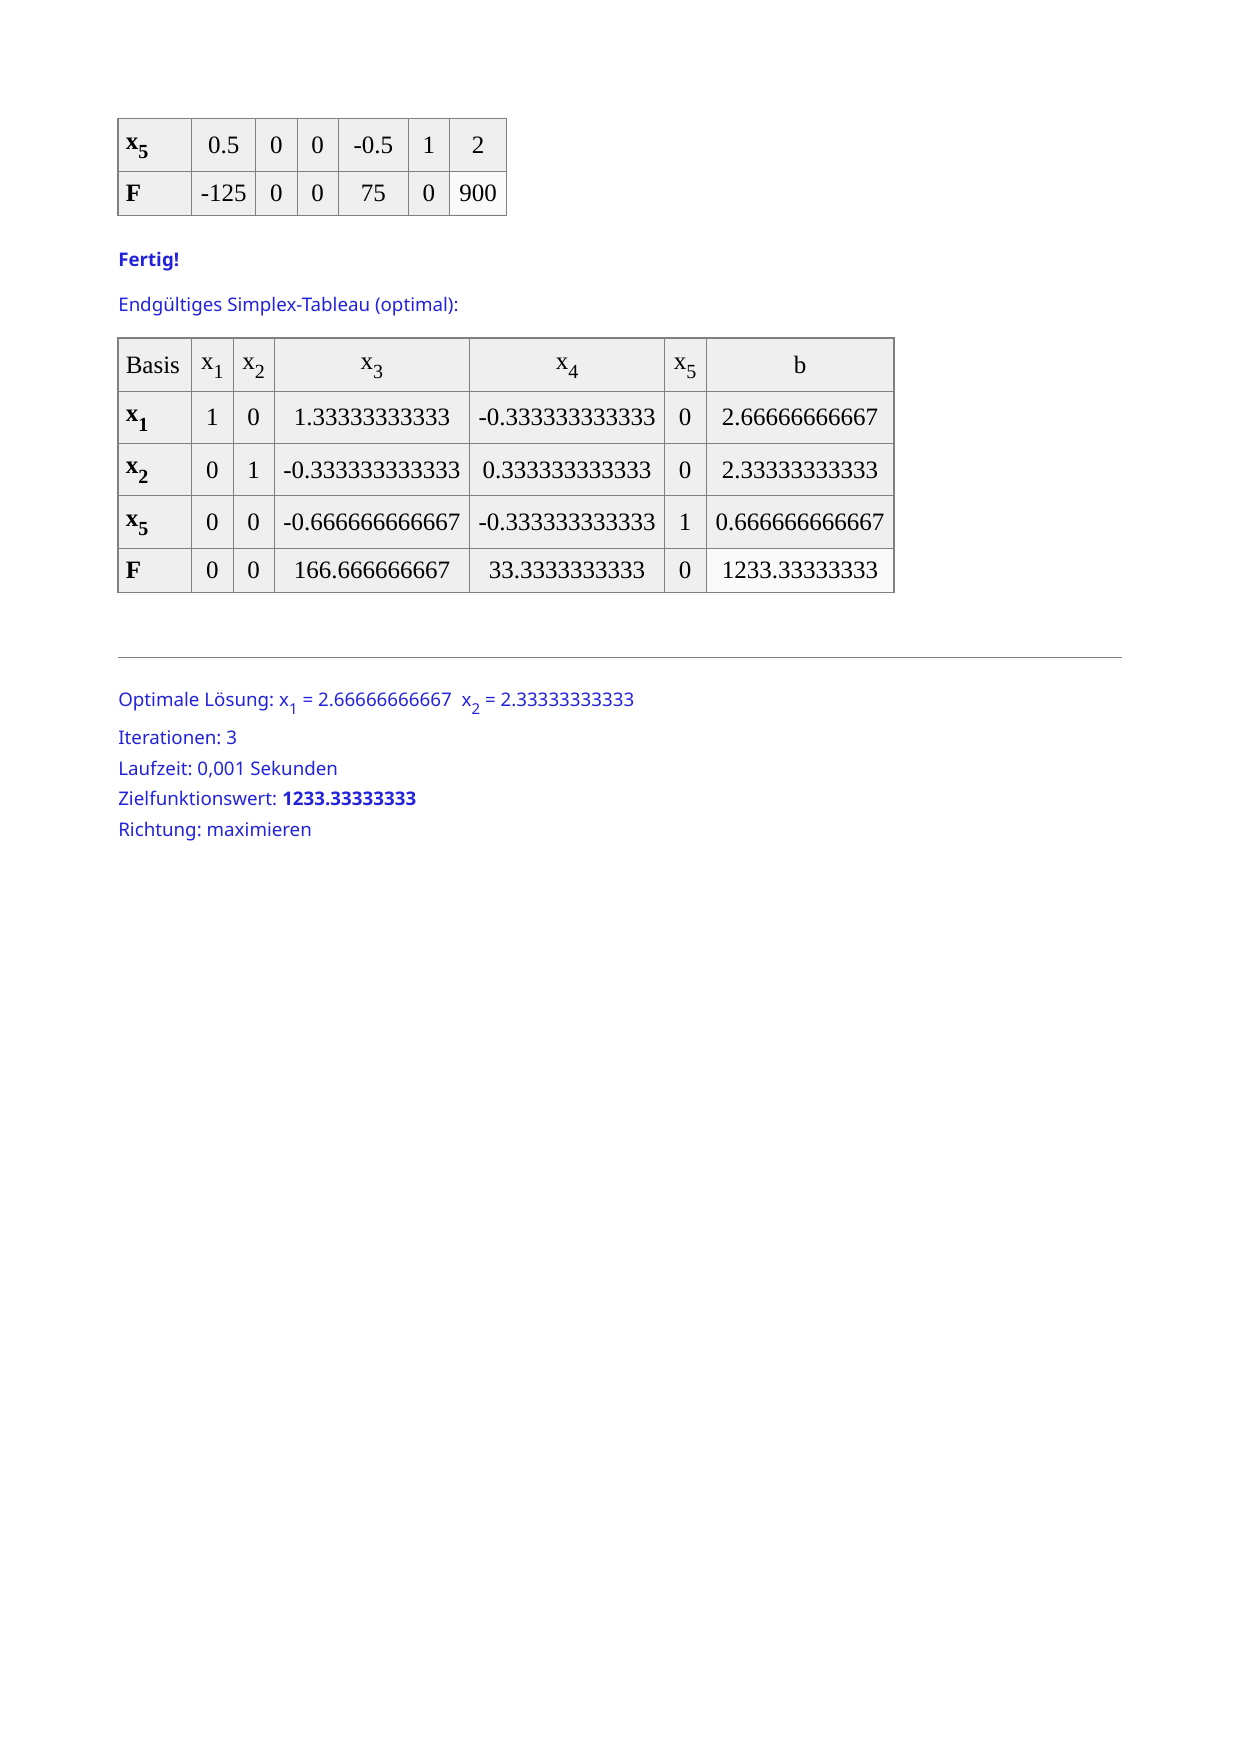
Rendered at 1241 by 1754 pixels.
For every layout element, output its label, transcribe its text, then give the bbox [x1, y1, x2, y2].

table_cell x2 [119, 444, 191, 495]
text Endgültiges Simplex-Tableau (optimal): [118, 292, 1122, 317]
table_cell 0 [298, 119, 338, 171]
table_cell F [119, 549, 191, 592]
table_header x3 [275, 339, 469, 391]
table_header x1 [192, 339, 233, 391]
table_cell -0.333333333333 [470, 392, 664, 443]
table_cell 0 [192, 444, 233, 495]
table_cell 1.33333333333 [275, 392, 469, 443]
table_cell 2.33333333333 [707, 444, 893, 495]
table_cell 0 [234, 496, 274, 548]
table_cell -0.333333333333 [470, 496, 664, 548]
table_cell x5 [119, 496, 191, 548]
table_cell -0.666666666667 [275, 496, 469, 548]
table_cell x5 [119, 119, 191, 171]
table_cell 0 [234, 392, 274, 443]
table_cell 0 [256, 119, 297, 171]
text Fertig! [118, 216, 1122, 272]
table_cell 0 [192, 496, 233, 548]
table_header x4 [470, 339, 664, 391]
table_cell 0.5 [192, 119, 255, 171]
table_cell F [119, 172, 191, 214]
table_cell 1 [192, 392, 233, 443]
table_cell 0 [665, 392, 706, 443]
table_cell 1 [409, 119, 449, 171]
table_cell -0.5 [339, 119, 408, 171]
table_header Basis [119, 339, 191, 391]
table_cell 0 [256, 172, 297, 214]
table_cell 0.666666666667 [707, 496, 893, 548]
table_cell -0.333333333333 [275, 444, 469, 495]
table_cell 1233.33333333 [707, 549, 893, 592]
table_cell 1 [665, 496, 706, 548]
table_cell 1 [234, 444, 274, 495]
table_cell 0 [409, 172, 449, 214]
table_header x5 [665, 339, 706, 391]
table_cell 0 [234, 549, 274, 592]
table_cell 0 [665, 444, 706, 495]
table_cell x1 [119, 392, 191, 443]
table_cell 166.666666667 [275, 549, 469, 592]
table_cell 75 [339, 172, 408, 214]
table_cell 0 [192, 549, 233, 592]
table_cell 2.66666666667 [707, 392, 893, 443]
table_header b [707, 339, 893, 391]
table_cell 0 [665, 549, 706, 592]
table_header x2 [234, 339, 274, 391]
text Optimale Lösung: x1 = 2.66666666667 x2 = 2.33333333333 Iterationen: 3 Laufzeit: 0,001 Sekunden Zielfunktionswert: 1233.33333333 Richtung: maximieren [118, 686, 1122, 842]
table_cell 2 [450, 119, 506, 171]
table_cell 0.333333333333 [470, 444, 664, 495]
table_cell 0 [298, 172, 338, 214]
table_cell 33.3333333333 [470, 549, 664, 592]
table_cell -125 [192, 172, 255, 214]
table_cell 900 [450, 172, 506, 214]
